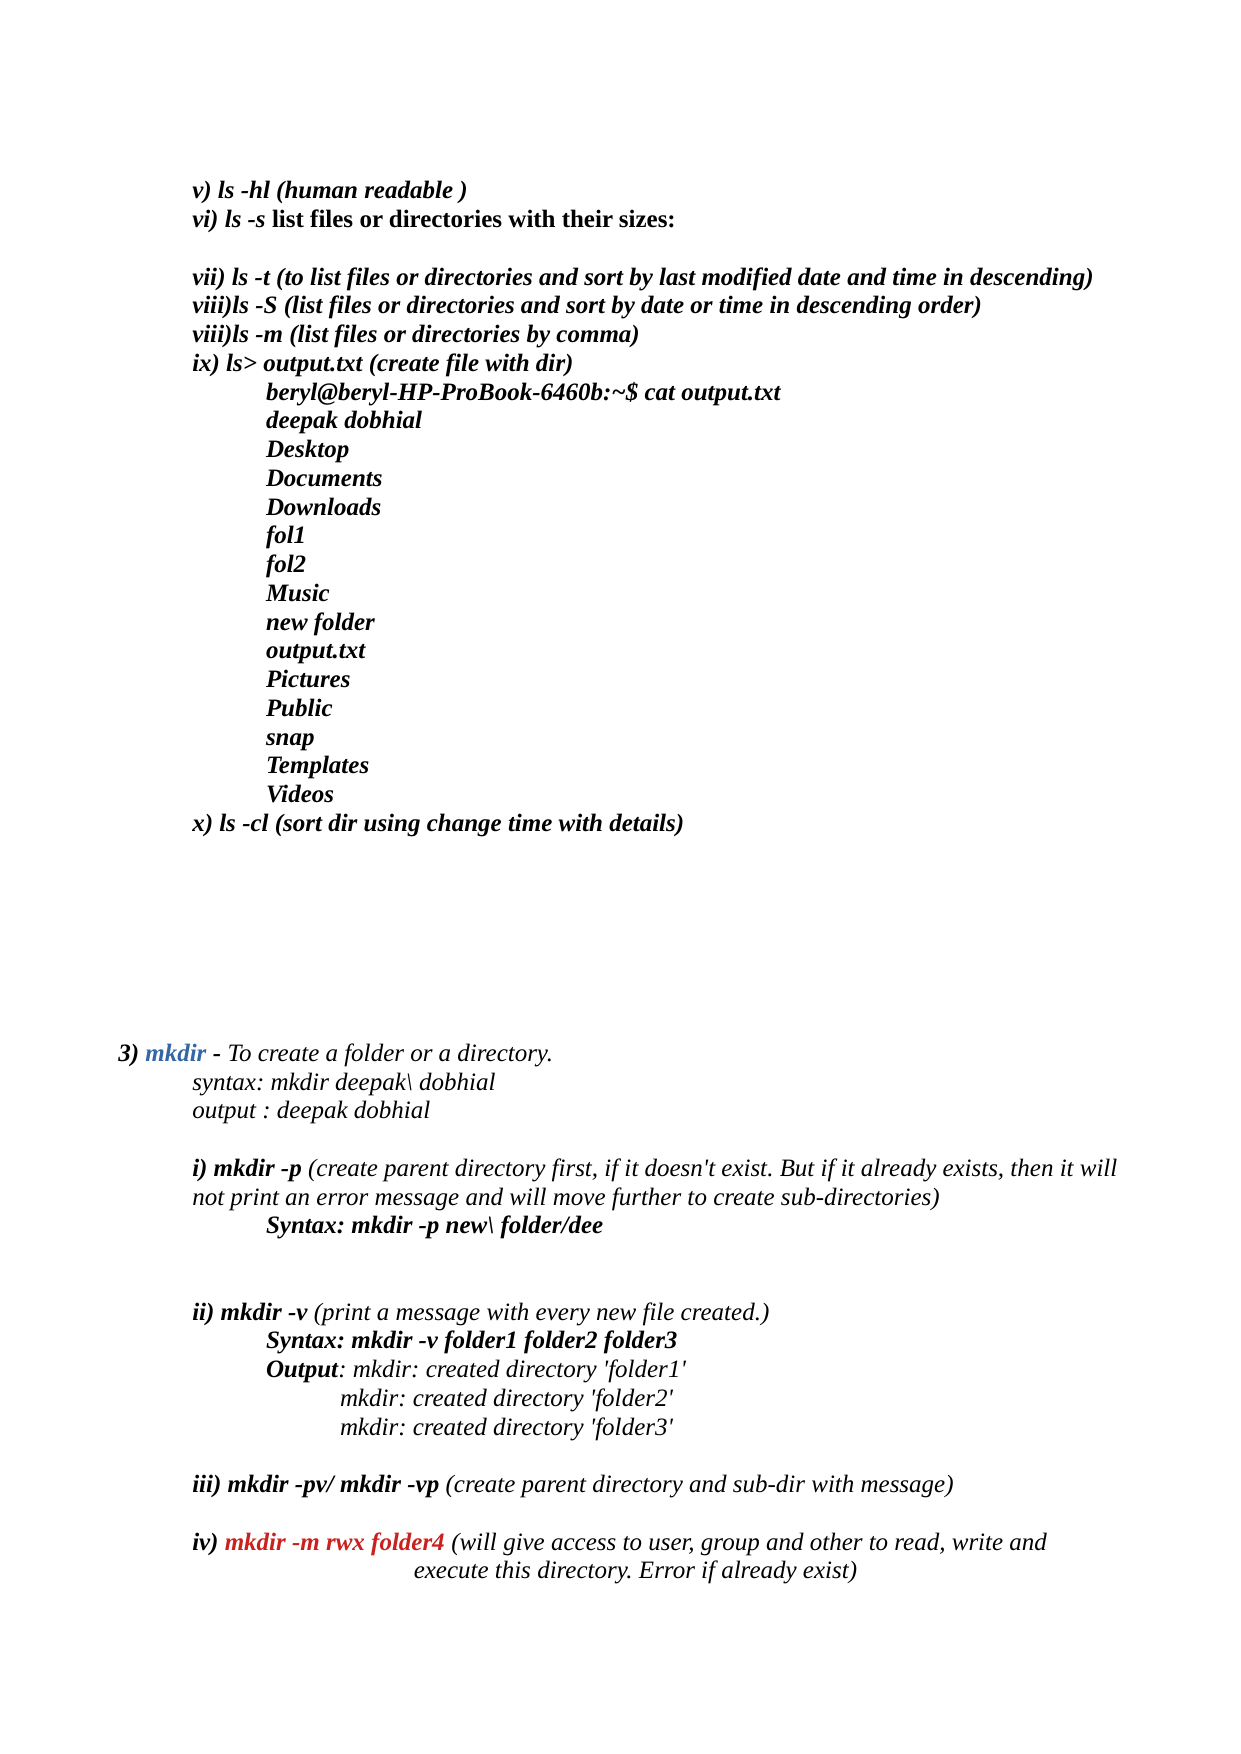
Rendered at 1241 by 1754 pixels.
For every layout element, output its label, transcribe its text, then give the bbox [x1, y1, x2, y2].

text snap [118, 722, 1187, 751]
text syntax: mkdir deepak\ dobhial [118, 1067, 1187, 1096]
text i) mkdir -p (create parent directory first, if it doesn't exist. But if it already exists, then it will not print an error message and will move further to create sub-directories) [118, 1153, 1187, 1211]
text 3) mkdir - To create a folder or a directory. [118, 1038, 1187, 1067]
text ix) ls> output.txt (create file with dir) [118, 348, 1187, 377]
text output.txt [118, 636, 1187, 664]
text iii) mkdir -pv/ mkdir -vp (create parent directory and sub-dir with message) [118, 1469, 1187, 1498]
text Output: mkdir: created directory 'folder1' [118, 1354, 1187, 1383]
text Pictures [118, 664, 1187, 693]
text fol1 [118, 521, 1187, 549]
text deepak dobhial [118, 406, 1187, 434]
text iv) mkdir -m rwx folder4 (will give access to user, group and other to read, write and execute this directory. Error if already exist) [118, 1527, 1187, 1584]
text output : deepak dobhial [118, 1096, 1187, 1124]
text beryl@beryl-HP-ProBook-6460b:~$ cat output.txt [118, 377, 1187, 406]
text Desktop [118, 434, 1187, 463]
text Syntax: mkdir -v folder1 folder2 folder3 [118, 1326, 1187, 1354]
text vii) ls -t (to list files or directories and sort by last modified date and time in descending) [118, 262, 1187, 291]
text vi) ls -s list files or directories with their sizes: [118, 204, 1187, 233]
text x) ls -cl (sort dir using change time with details) [118, 808, 1187, 837]
text new folder [118, 607, 1187, 636]
text Public [118, 693, 1187, 722]
text mkdir: created directory 'folder2' [118, 1383, 1187, 1412]
text mkdir: created directory 'folder3' [118, 1412, 1187, 1441]
text Videos [118, 779, 1187, 808]
text Templates [118, 751, 1187, 779]
text viii)ls -S (list files or directories and sort by date or time in descending order) [118, 291, 1187, 319]
text Syntax: mkdir -p new\ folder/dee [118, 1211, 1187, 1239]
text viii)ls -m (list files or directories by comma) [118, 319, 1187, 348]
text fol2 [118, 549, 1187, 578]
text Documents [118, 463, 1187, 492]
text ii) mkdir -v (print a message with every new file created.) [118, 1297, 1187, 1326]
text v) ls -hl (human readable ) [118, 176, 1187, 204]
text Downloads [118, 492, 1187, 521]
text Music [118, 578, 1187, 607]
